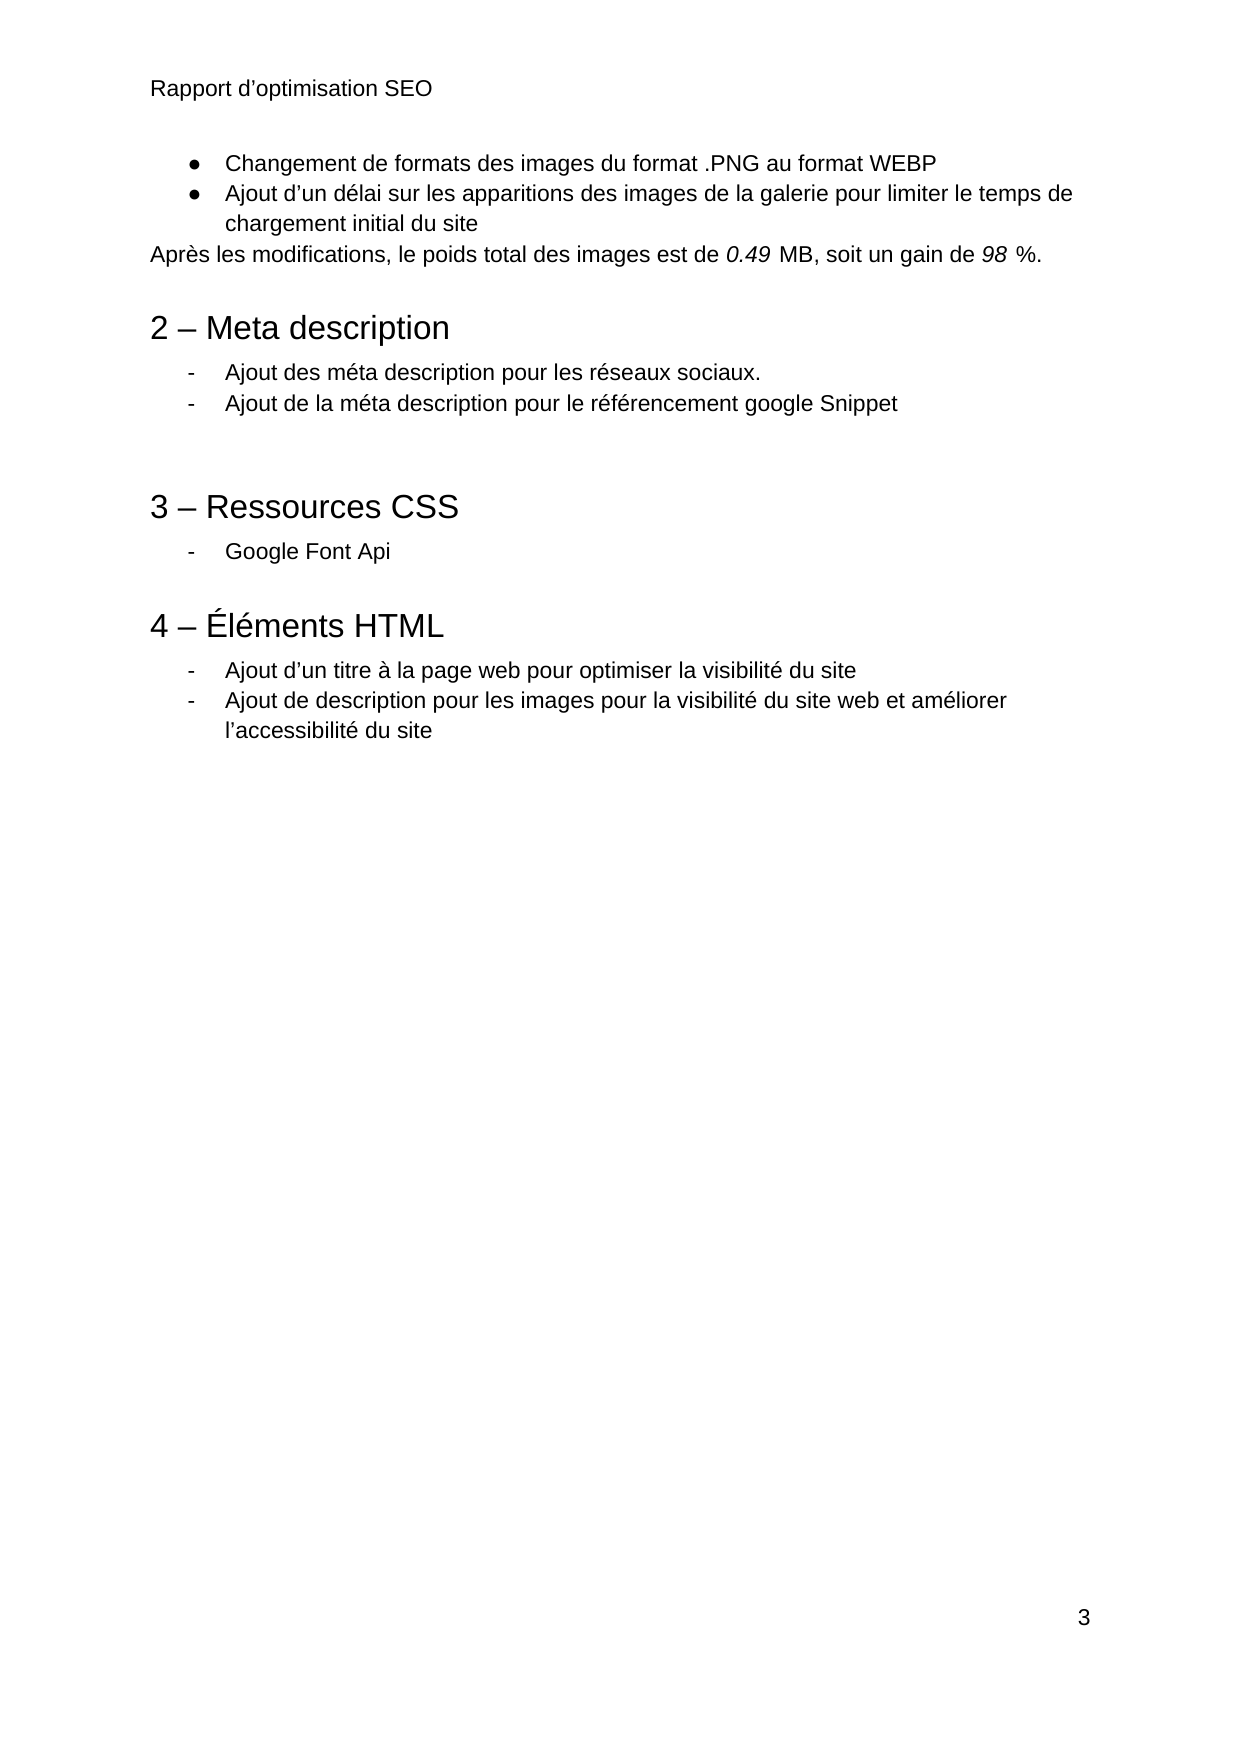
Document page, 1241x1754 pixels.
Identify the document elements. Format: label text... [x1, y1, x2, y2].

subtitle 3 – Ressources CSS [150, 487, 1090, 526]
subtitle 2 – Meta description [150, 308, 1090, 347]
text Après les modifications, le poids total des images est de 0.49 MB, soit un gain de 98 %. [150, 241, 1090, 267]
list Changement de formats des images du format .PNG au format WEBP [187, 150, 1090, 176]
list Ajout d’un titre à la page web pour optimiser la visibilité du site [187, 657, 1090, 683]
list Google Font Api [187, 538, 1090, 565]
list Ajout des méta description pour les réseaux sociaux. [187, 359, 1090, 386]
list Ajout de la méta description pour le référencement google Snippet [187, 389, 1090, 416]
subtitle 4 – Éléments HTML [150, 606, 1090, 644]
list Ajout de description pour les images pour la visibilité du site web et améliorer l’accessibilité du site [187, 687, 1090, 744]
list Ajout d’un délai sur les apparitions des images de la galerie pour limiter le temps de chargement initial du site [187, 180, 1090, 237]
